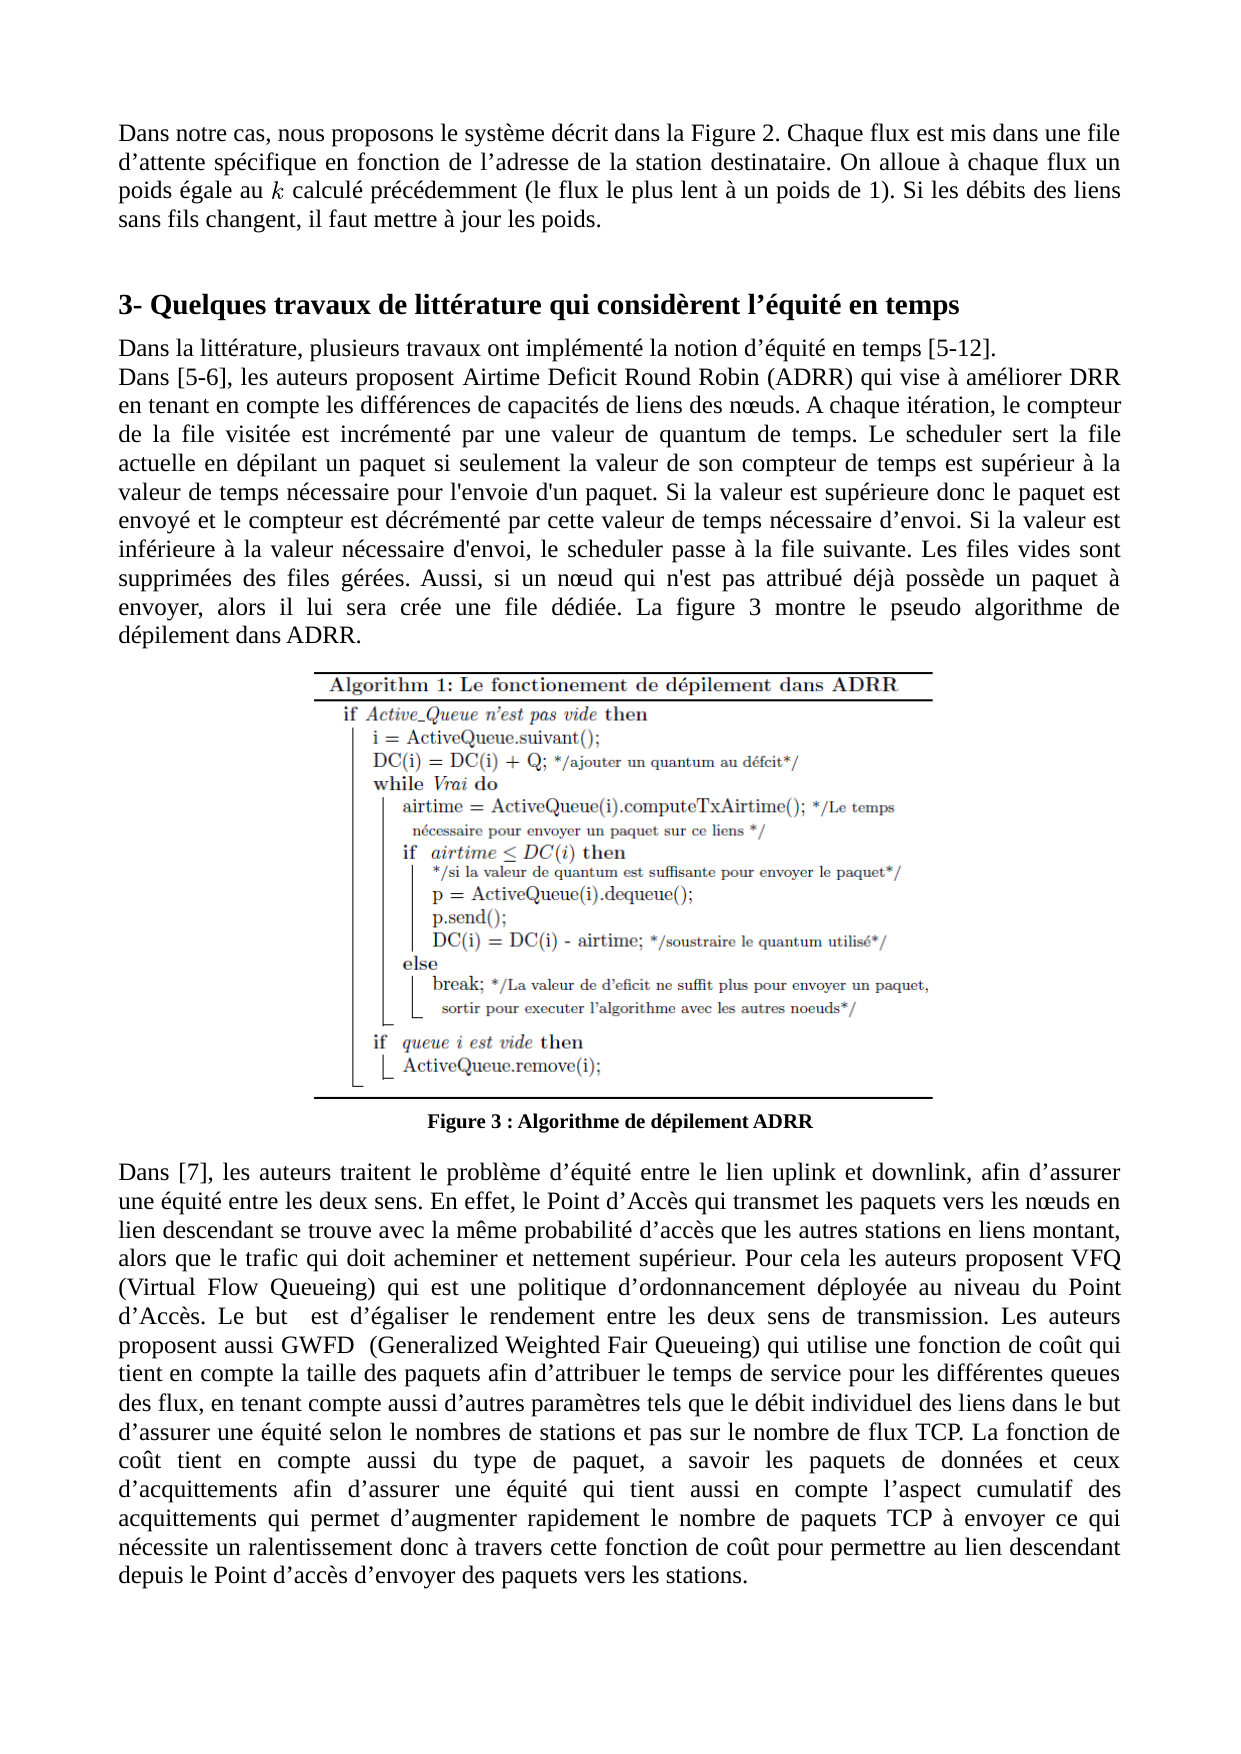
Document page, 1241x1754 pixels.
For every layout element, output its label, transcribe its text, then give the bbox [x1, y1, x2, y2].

text Dans la littérature, plusieurs travaux ont implémenté la notion d’équité en temps [5-12]. [118, 333, 1122, 362]
picture [307, 665, 933, 1103]
subtitle 3- Quelques travaux de littérature qui considèrent l’équité en temps [118, 287, 1122, 320]
text Figure 3 : Algorithme de dépilement ADRR [118, 1109, 1122, 1133]
text Dans notre cas, nous proposons le système décrit dans la Figure 2. Chaque flux est mis dans une file d’attente spécifique en fonction de l’adresse de la station destinataire. On alloue à chaque flux un poids égale au calculé précédemment (le flux le plus lent à un poids de 1). Si les débits des liens sans fils changent, il faut mettre à jour les poids. [118, 118, 1122, 233]
text Dans [5-6], les auteurs proposent Airtime Deficit Round Robin (ADRR) qui vise à améliorer DRR en tenant en compte les différences de capacités de liens des nœuds. A chaque itération, le compteur de la file visitée est incrémenté par une valeur de quantum de temps. Le scheduler sert la file actuelle en dépilant un paquet si seulement la valeur de son compteur de temps est supérieur à la valeur de temps nécessaire pour l'envoie d'un paquet. Si la valeur est supérieure donc le paquet est envoyé et le compteur est décrémenté par cette valeur de temps nécessaire d’envoi. Si la valeur est inférieure à la valeur nécessaire d'envoi, le scheduler passe à la file suivante. Les files vides sont supprimées des files gérées. Aussi, si un nœud qui n'est pas attribué déjà possède un paquet à envoyer, alors il lui sera crée une file dédiée. La figure 3 montre le pseudo algorithme de dépilement dans ADRR. [118, 362, 1122, 649]
text Dans [7], les auteurs traitent le problème d’équité entre le lien uplink et downlink, afin d’assurer une équité entre les deux sens. En effet, le Point d’Accès qui transmet les paquets vers les nœuds en lien descendant se trouve avec la même probabilité d’accès que les autres stations en liens montant, alors que le trafic qui doit acheminer et nettement supérieur. Pour cela les auteurs proposent VFQ (Virtual Flow Queueing) qui est une politique d’ordonnancement déployée au niveau du Point d’Accès. Le but est d’égaliser le rendement entre les deux sens de transmission. Les auteurs proposent aussi GWFD (Generalized Weighted Fair Queueing) qui utilise une fonction de coût qui tient en compte la taille des paquets afin d’attribuer le temps de service pour les différentes queues des flux, en tenant compte aussi d’autres paramètres tels que le débit individuel des liens dans le but d’assurer une équité selon le nombres de stations et pas sur le nombre de flux TCP. La fonction de coût tient en compte aussi du type de paquet, a savoir les paquets de données et ceux d’acquittements afin d’assurer une équité qui tient aussi en compte l’aspect cumulatif des acquittements qui permet d’augmenter rapidement le nombre de paquets TCP à envoyer ce qui nécessite un ralentissement donc à travers cette fonction de coût pour permettre au lien descendant depuis le Point d’accès d’envoyer des paquets vers les stations. [118, 1157, 1122, 1589]
